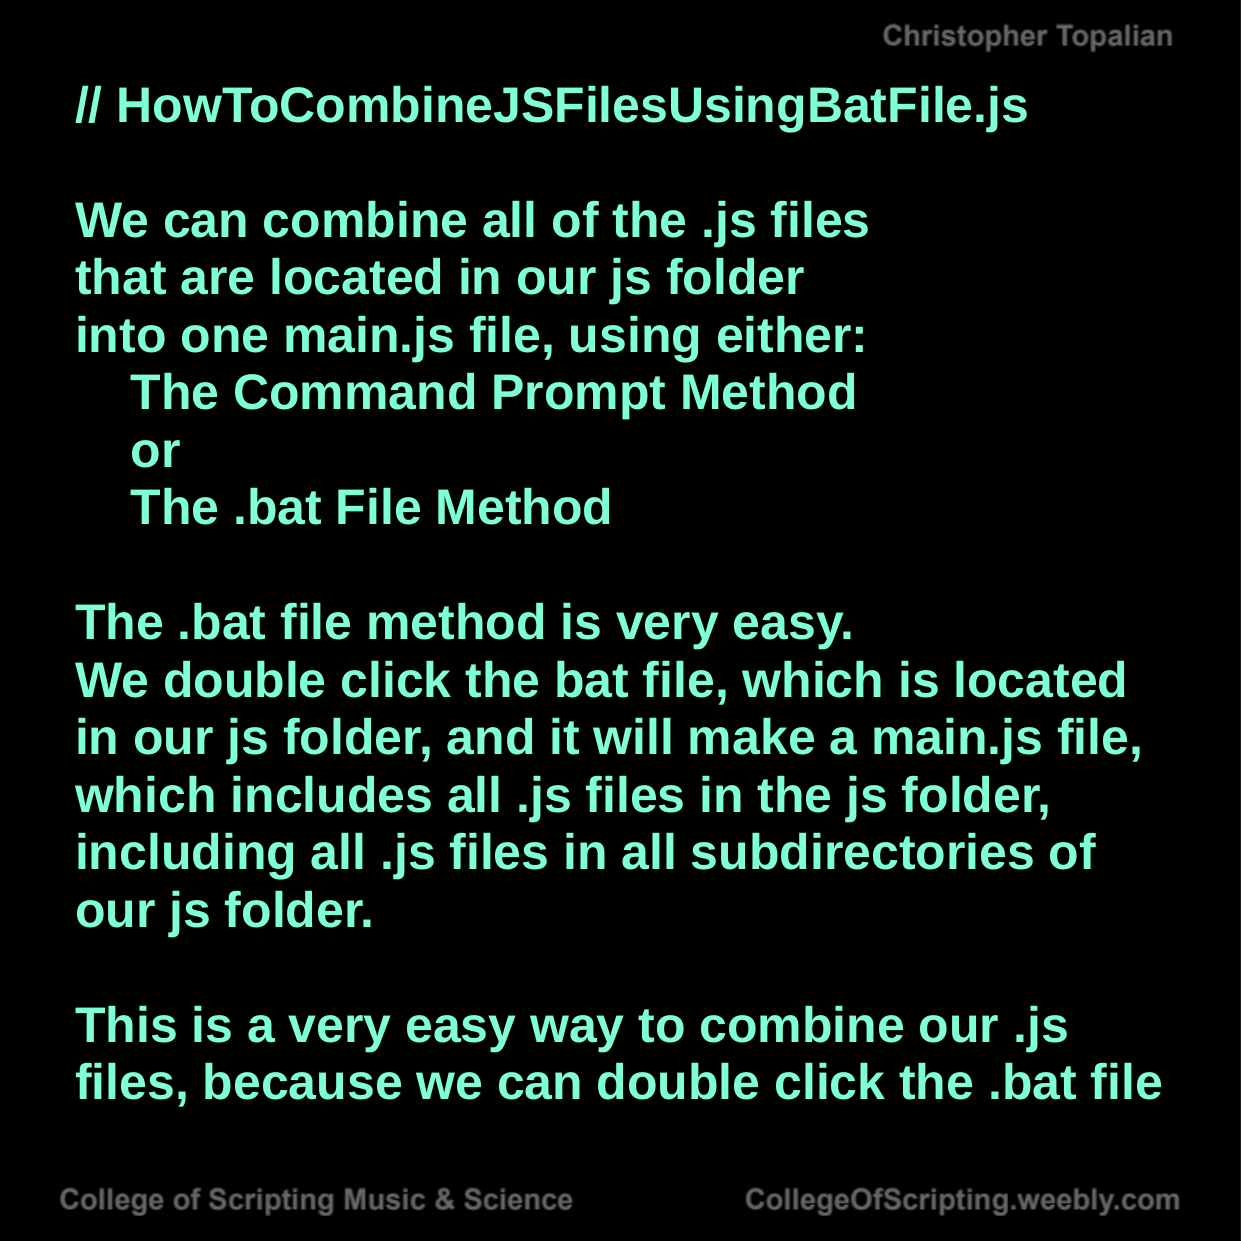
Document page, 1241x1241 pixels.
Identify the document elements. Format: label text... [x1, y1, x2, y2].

text into one main.js file, using either: [75, 305, 1166, 362]
text The .bat File Method [75, 477, 1166, 535]
text This is a very easy way to combine our .js files, because we can double click the .bat file [75, 995, 1166, 1110]
text // HowToCombineJSFilesUsingBatFile.js [75, 75, 1166, 132]
text We double click the bat file, which is located in our js folder, and it will make a main.js file, which includes all .js files in the js folder, including all .js files in all subdirectories of our js folder. [75, 650, 1166, 937]
text We can combine all of the .js files [75, 190, 1166, 247]
text that are located in our js folder [75, 247, 1166, 305]
text or [75, 420, 1166, 477]
text The Command Prompt Method [75, 362, 1166, 420]
text The .bat file method is very easy. [75, 592, 1166, 650]
